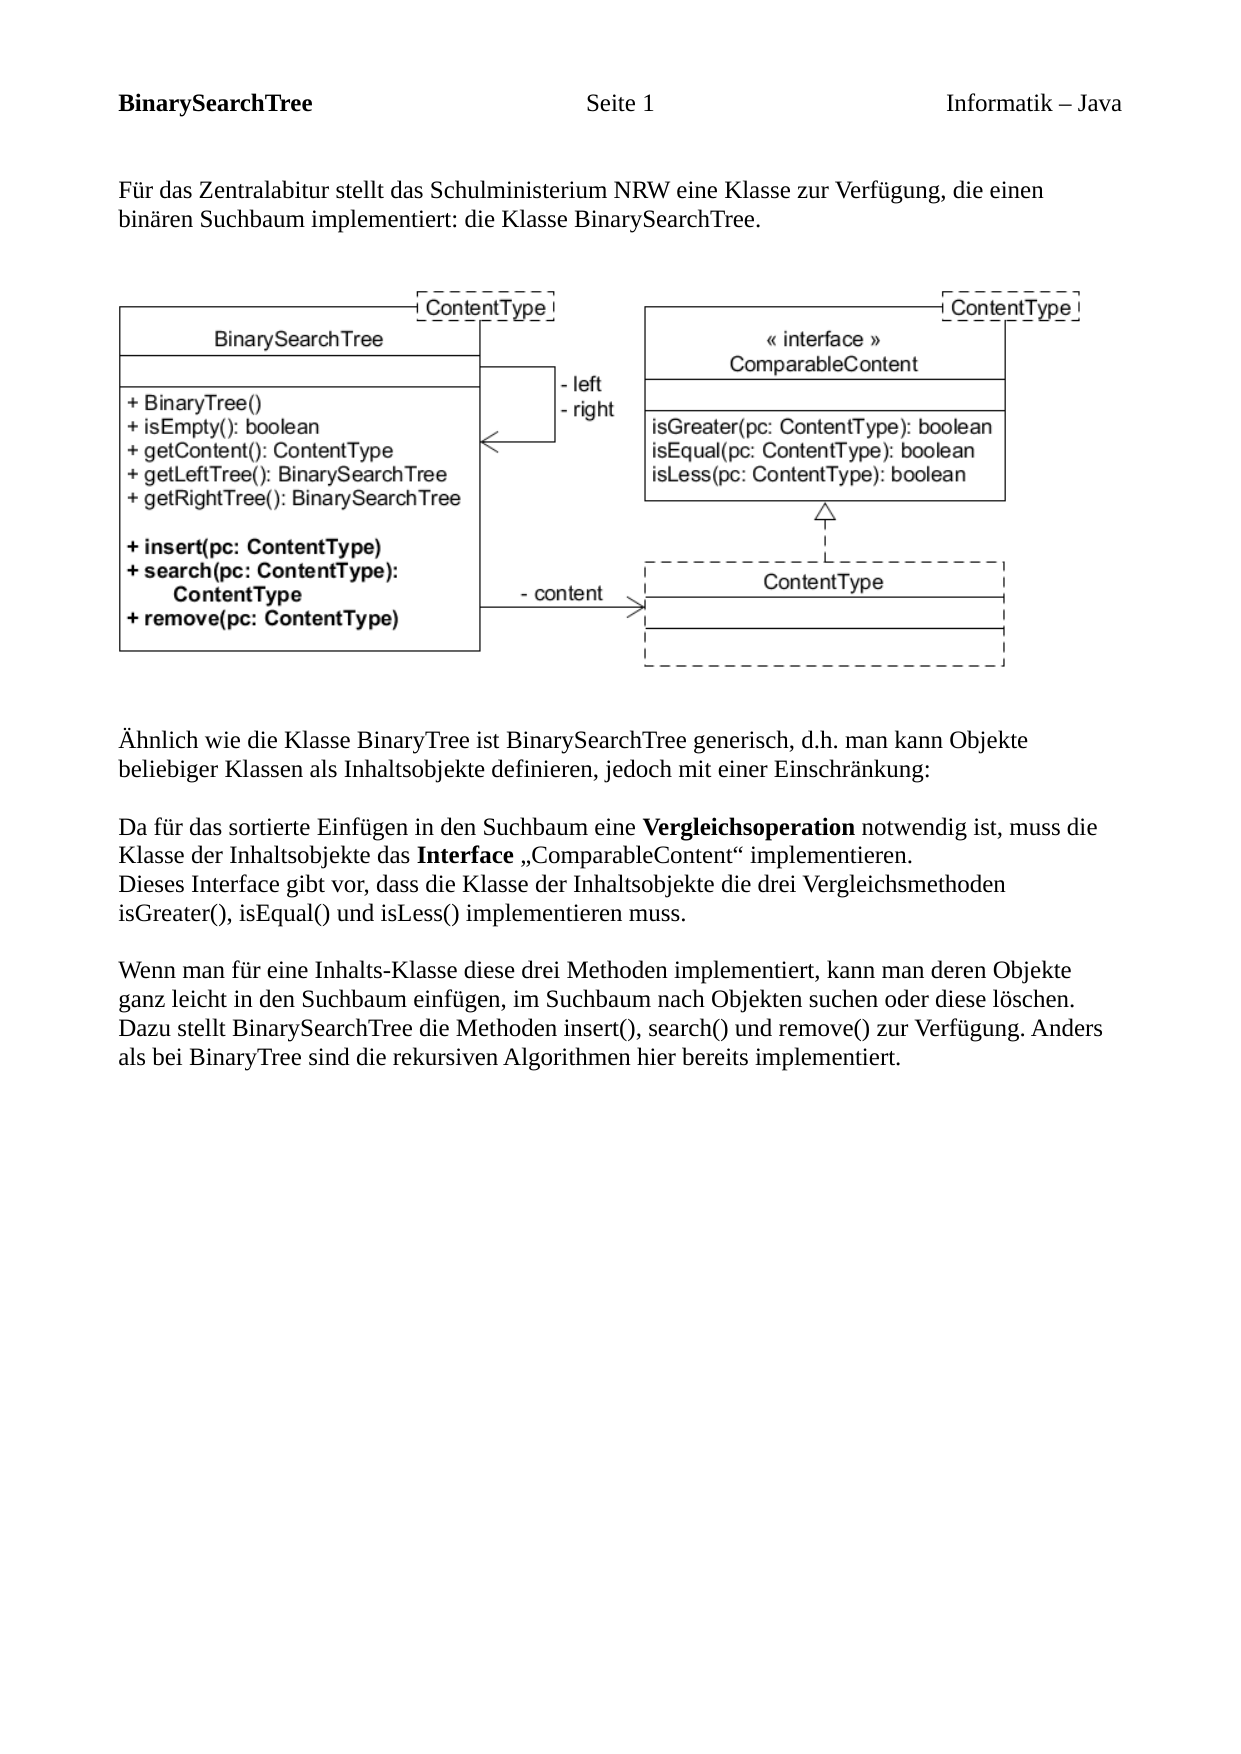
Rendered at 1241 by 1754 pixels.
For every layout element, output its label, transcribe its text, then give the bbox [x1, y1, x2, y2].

text Ähnlich wie die Klasse BinaryTree ist BinarySearchTree generisch, d.h. man kann Objekte beliebiger Klassen als Inhaltsobjekte definieren, jedoch mit einer Einschränkung: [118, 725, 1122, 783]
text Da für das sortierte Einfügen in den Suchbaum eine Vergleichsoperation notwendig ist, muss die Klasse der Inhaltsobjekte das Interface „ComparableContent“ implementieren. [118, 812, 1122, 869]
text Für das Zentralabitur stellt das Schulministerium NRW eine Klasse zur Verfügung, die einen binären Suchbaum implementiert: die Klasse BinarySearchTree. [118, 176, 1122, 233]
text isGreater(), isEqual() und isLess() implementieren muss. [118, 898, 1122, 927]
text Wenn man für eine Inhalts-Klasse diese drei Methoden implementiert, kann man deren Objekte ganz leicht in den Suchbaum einfügen, im Suchbaum nach Objekten suchen oder diese löschen. Dazu stellt BinarySearchTree die Methoden insert(), search() und remove() zur Verfügung. Anders als bei BinaryTree sind die rekursiven Algorithmen hier bereits implementiert. [118, 955, 1122, 1070]
text Dieses Interface gibt vor, dass die Klasse der Inhaltsobjekte die drei Vergleichsmethoden [118, 869, 1122, 898]
picture [118, 290, 1081, 668]
